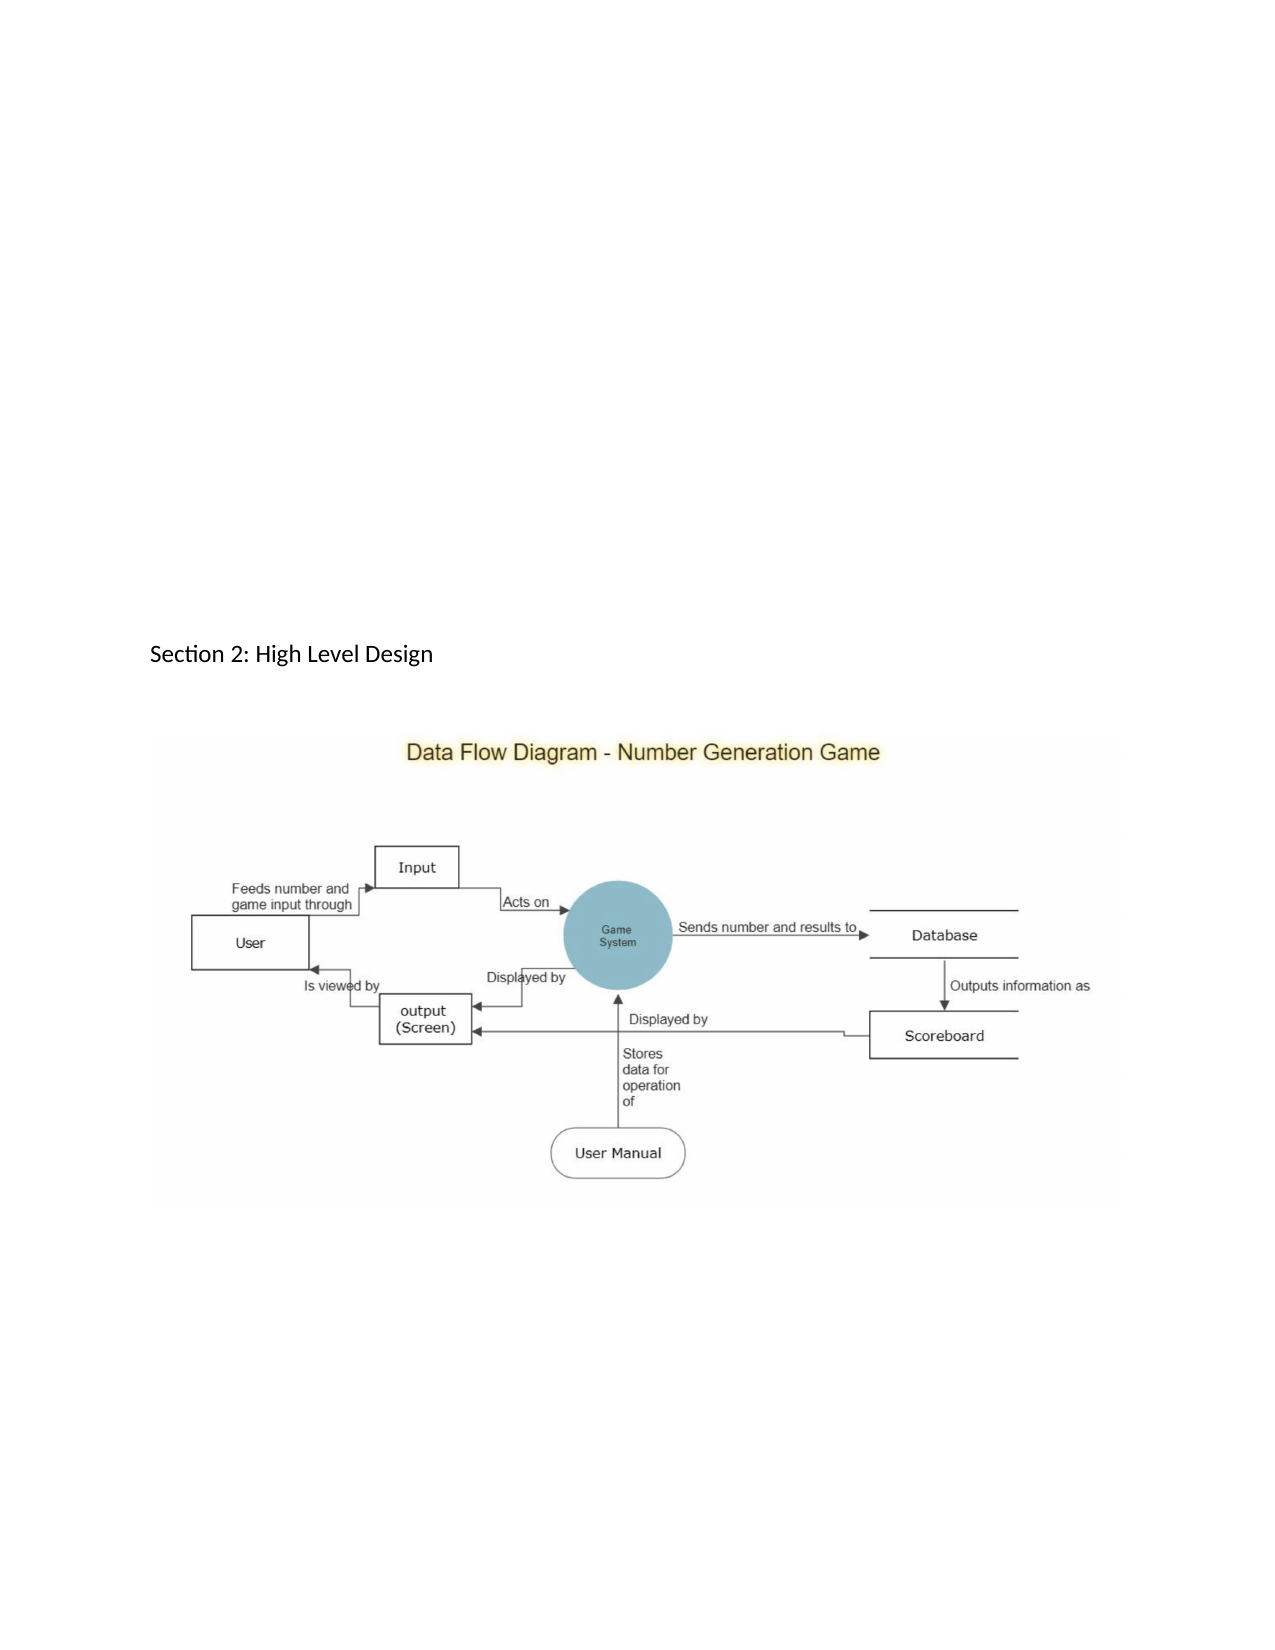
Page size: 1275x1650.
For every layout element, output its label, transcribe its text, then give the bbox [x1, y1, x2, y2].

text Section 2: High Level Design [150, 638, 1125, 669]
picture [150, 730, 1125, 1209]
